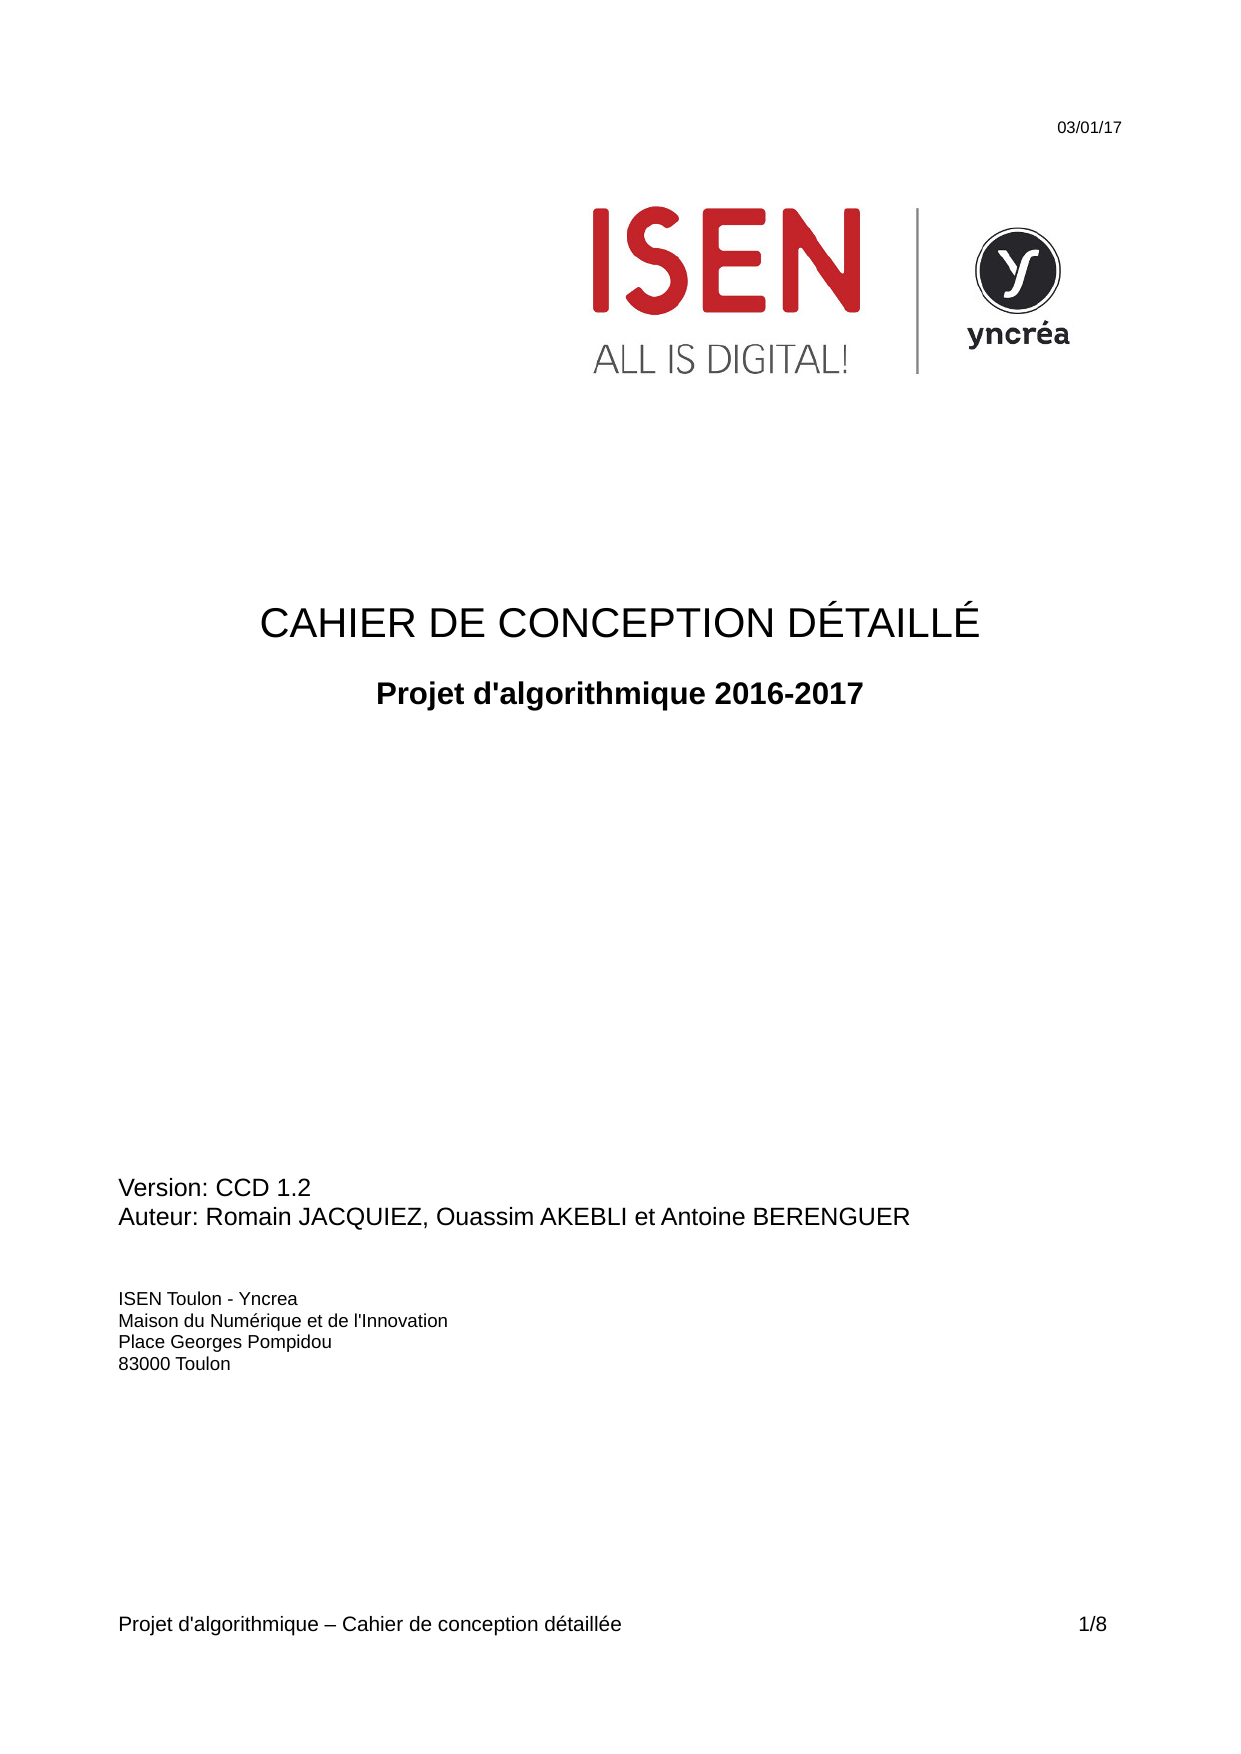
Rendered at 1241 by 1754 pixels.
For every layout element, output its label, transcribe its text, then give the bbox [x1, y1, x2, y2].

text 83000 Toulon [118, 1353, 1122, 1374]
text Projet d'algorithmique 2016-2017 [118, 675, 1122, 711]
text Auteur: Romain JACQUIEZ, Ouassim AKEBLI et Antoine BERENGUER [118, 1202, 1122, 1231]
picture [541, 168, 1120, 405]
text Version: CCD 1.2 [118, 1173, 1122, 1202]
text ISEN Toulon - Yncrea Maison du Numérique et de l'Innovation Place Georges Pompidou [118, 1288, 1122, 1353]
text CAHIER DE CONCEPTION DÉTAILLÉ [118, 598, 1122, 646]
